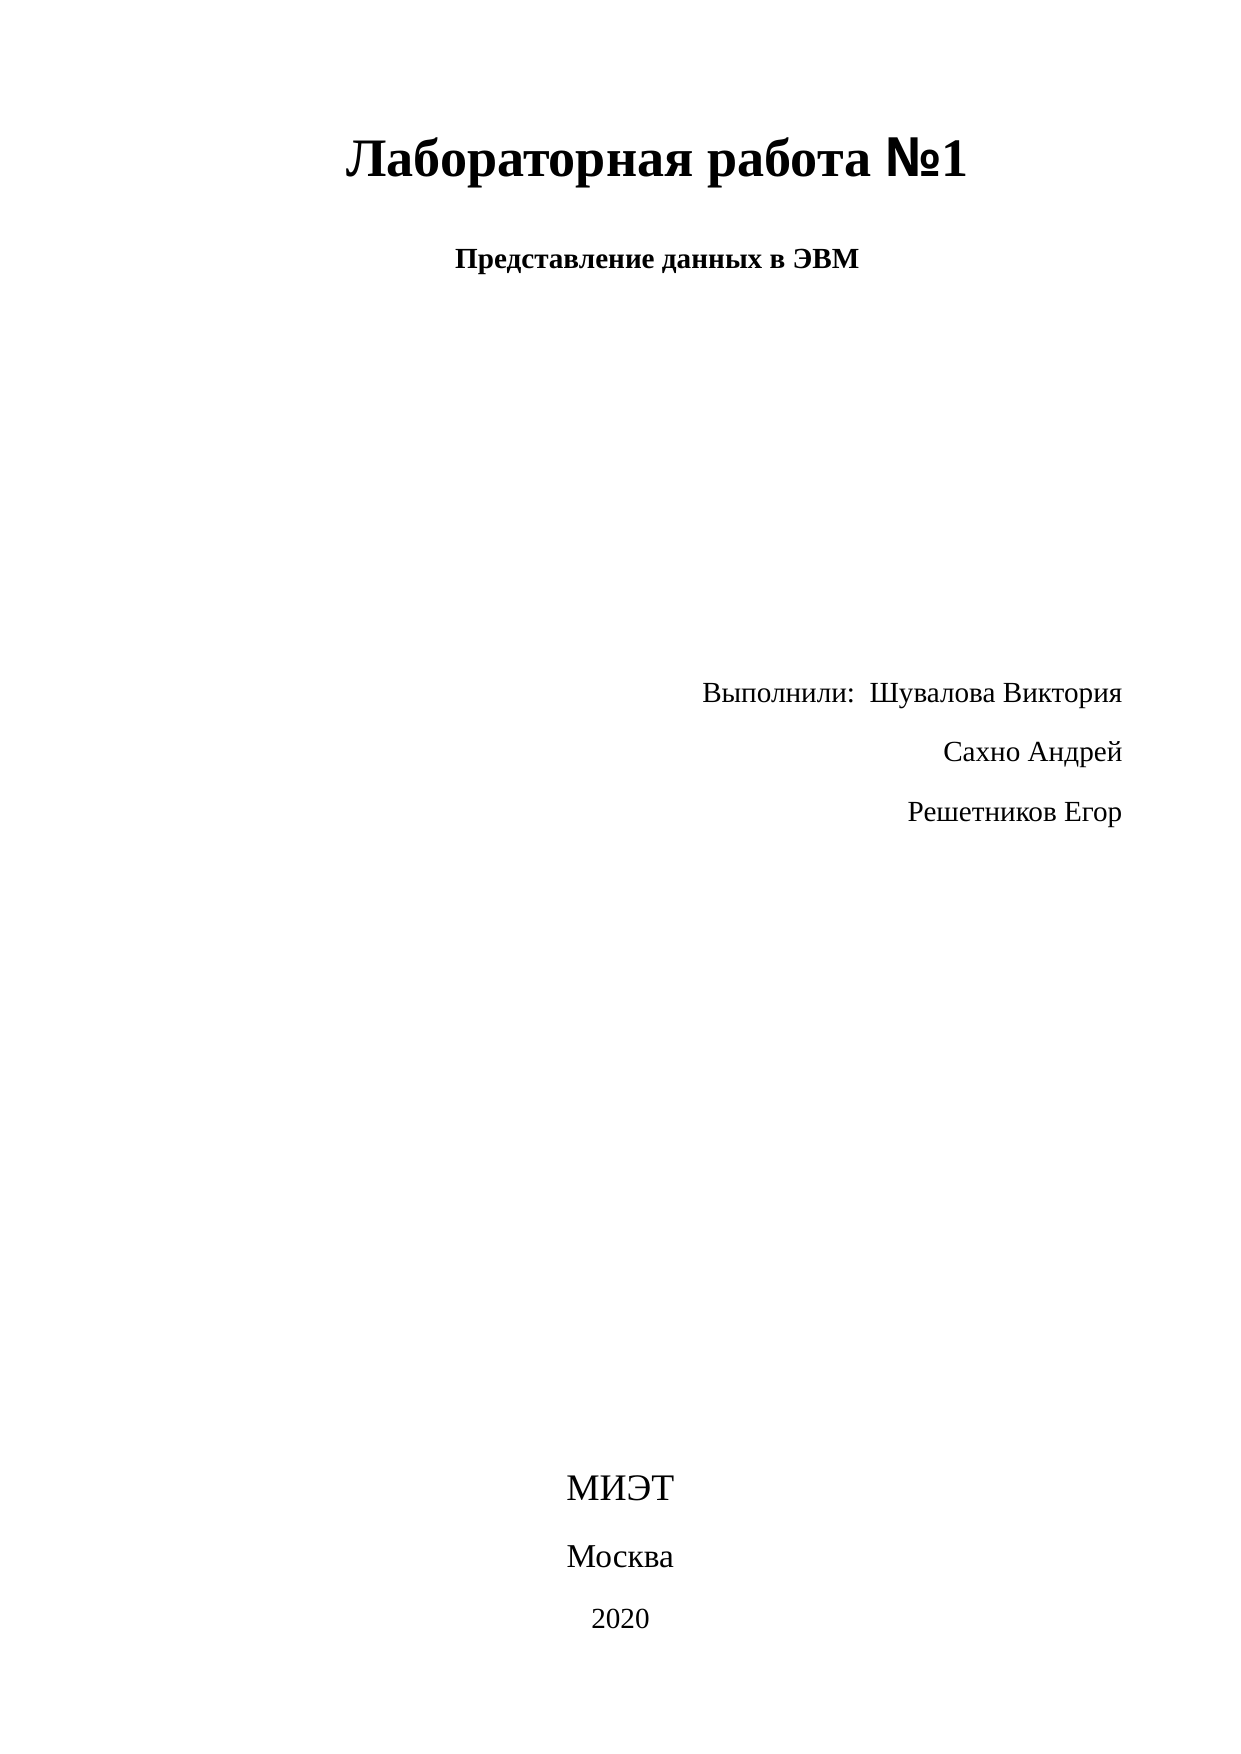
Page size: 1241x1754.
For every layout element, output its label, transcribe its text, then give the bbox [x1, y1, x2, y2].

text Представление данных в ЭВМ [118, 241, 1122, 275]
text МИЭТ [118, 1466, 1122, 1509]
text Сахно Андрей [118, 734, 1122, 768]
text Москва [118, 1536, 1122, 1574]
text Решетников Егор [118, 794, 1122, 827]
text 2020 [118, 1601, 1122, 1635]
text Лабораторная работа №1 [118, 118, 1122, 192]
text Выполнили: Шувалова Виктория [118, 675, 1122, 709]
